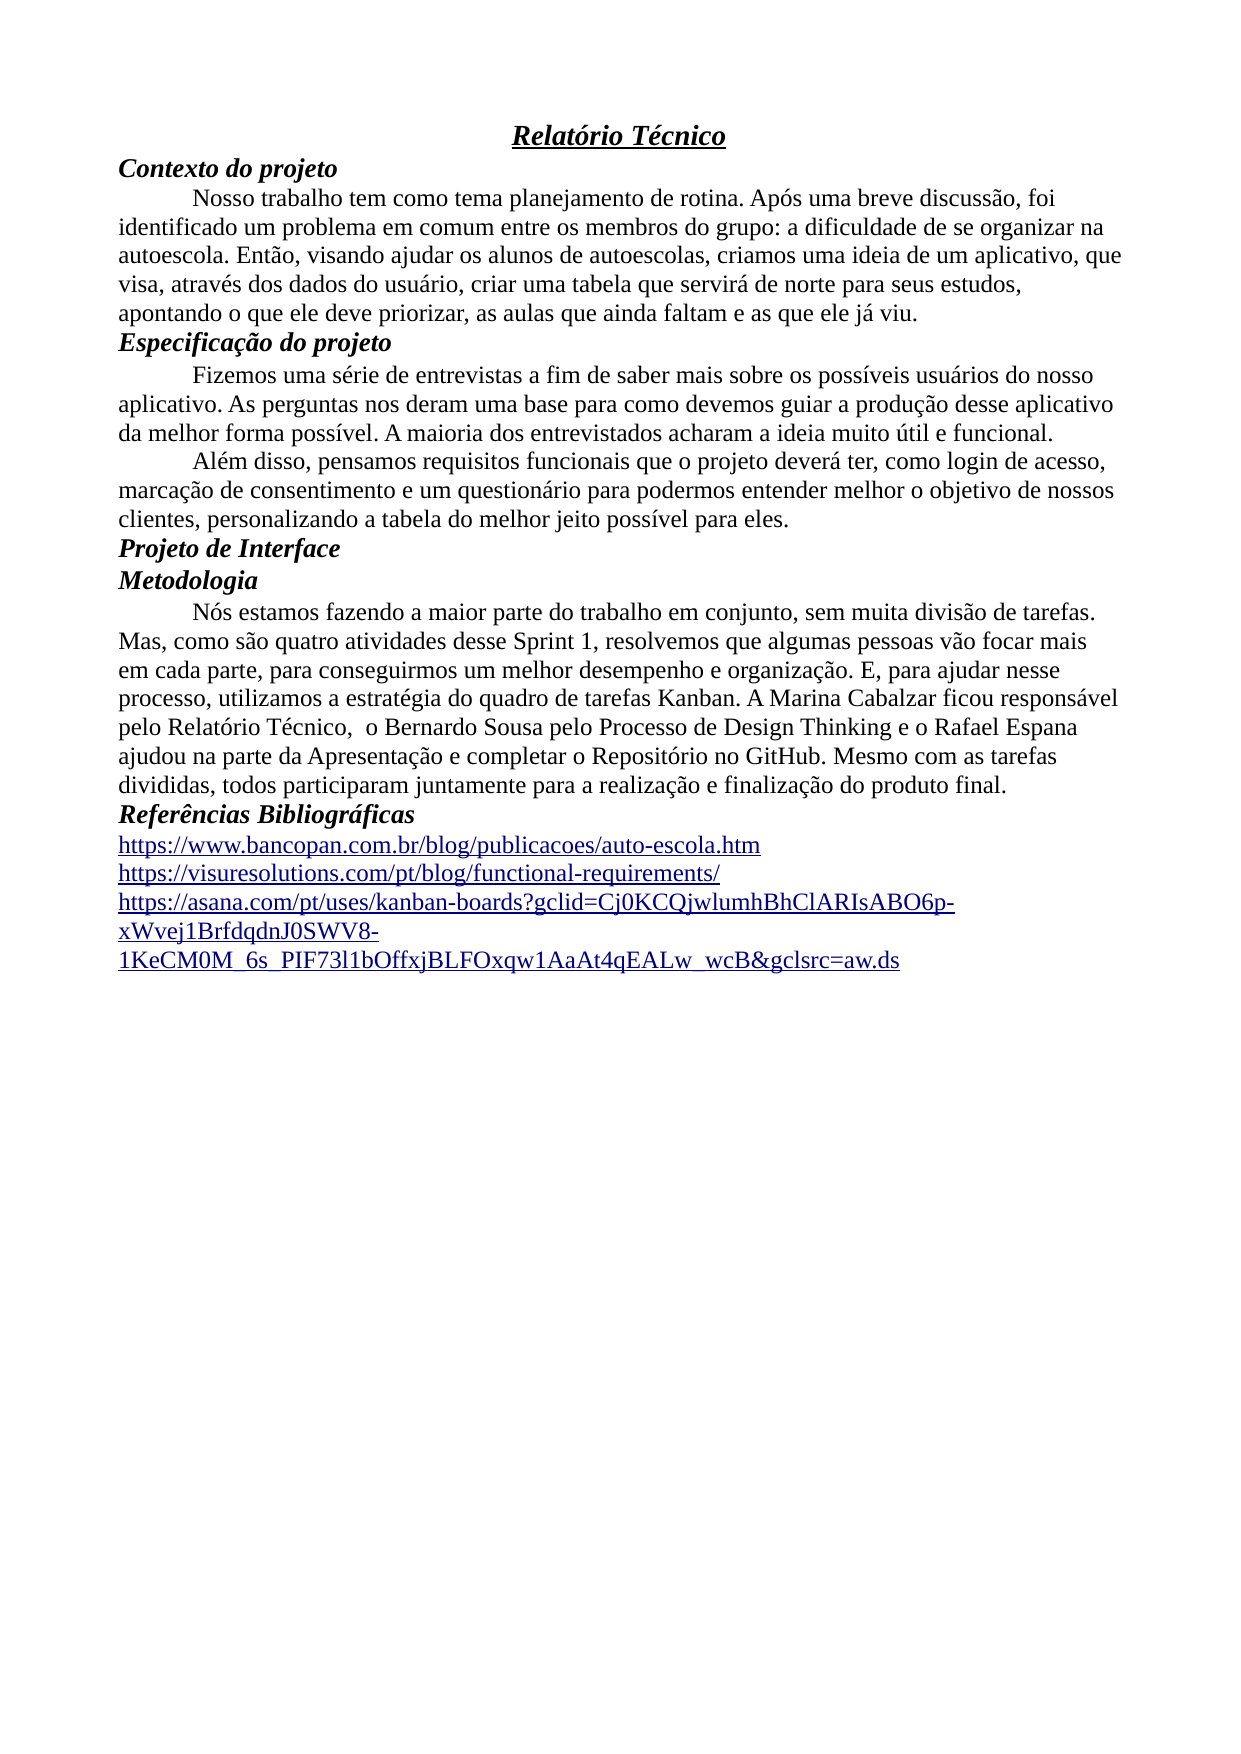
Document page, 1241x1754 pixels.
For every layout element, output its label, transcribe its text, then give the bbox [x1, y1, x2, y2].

text https://asana.com/pt/uses/kanban-boards?gclid=Cj0KCQjwlumhBhClARIsABO6p-xWvej1BrfdqdnJ0SWV8-1KeCM0M_6s_PIF73l1bOffxjBLFOxqw1AaAt4qEALw_wcB&gclsrc=aw.ds [118, 887, 1122, 973]
text Metodologia [118, 564, 1122, 595]
text Especificação do projeto [118, 327, 1122, 358]
text Nosso trabalho tem como tema planejamento de rotina. Após uma breve discussão, foi identificado um problema em comum entre os membros do grupo: a dificuldade de se organizar na autoescola. Então, visando ajudar os alunos de autoescolas, criamos uma ideia de um aplicativo, que visa, através dos dados do usuário, criar uma tabela que servirá de norte para seus estudos, apontando o que ele deve priorizar, as aulas que ainda faltam e as que ele já viu. [118, 183, 1122, 327]
text Relatório Técnico [118, 118, 1122, 152]
text Nós estamos fazendo a maior parte do trabalho em conjunto, sem muita divisão de tarefas. Mas, como são quatro atividades desse Sprint 1, resolvemos que algumas pessoas vão focar mais em cada parte, para conseguirmos um melhor desempenho e organização. E, para ajudar nesse processo, utilizamos a estratégia do quadro de tarefas Kanban. A Marina Cabalzar ficou responsável pelo Relatório Técnico, o Bernardo Sousa pelo Processo de Design Thinking e o Rafael Espana ajudou na parte da Apresentação e completar o Repositório no GitHub. Mesmo com as tarefas divididas, todos participaram juntamente para a realização e finalização do produto final. [118, 595, 1122, 798]
text Fizemos uma série de entrevistas a fim de saber mais sobre os possíveis usuários do nosso aplicativo. As perguntas nos deram uma base para como devemos guiar a produção desse aplicativo da melhor forma possível. A maioria dos entrevistados acharam a ideia muito útil e funcional. [118, 358, 1122, 446]
text https://www.bancopan.com.br/blog/publicacoes/auto-escola.htm [118, 830, 1122, 858]
text Contexto do projeto [118, 152, 1122, 183]
text Referências Bibliográficas [118, 798, 1122, 830]
text https://visuresolutions.com/pt/blog/functional-requirements/ [118, 858, 1122, 887]
text Projeto de Interface [118, 533, 1122, 564]
text Além disso, pensamos requisitos funcionais que o projeto deverá ter, como login de acesso, marcação de consentimento e um questionário para podermos entender melhor o objetivo de nossos clientes, personalizando a tabela do melhor jeito possível para eles. [118, 446, 1122, 533]
